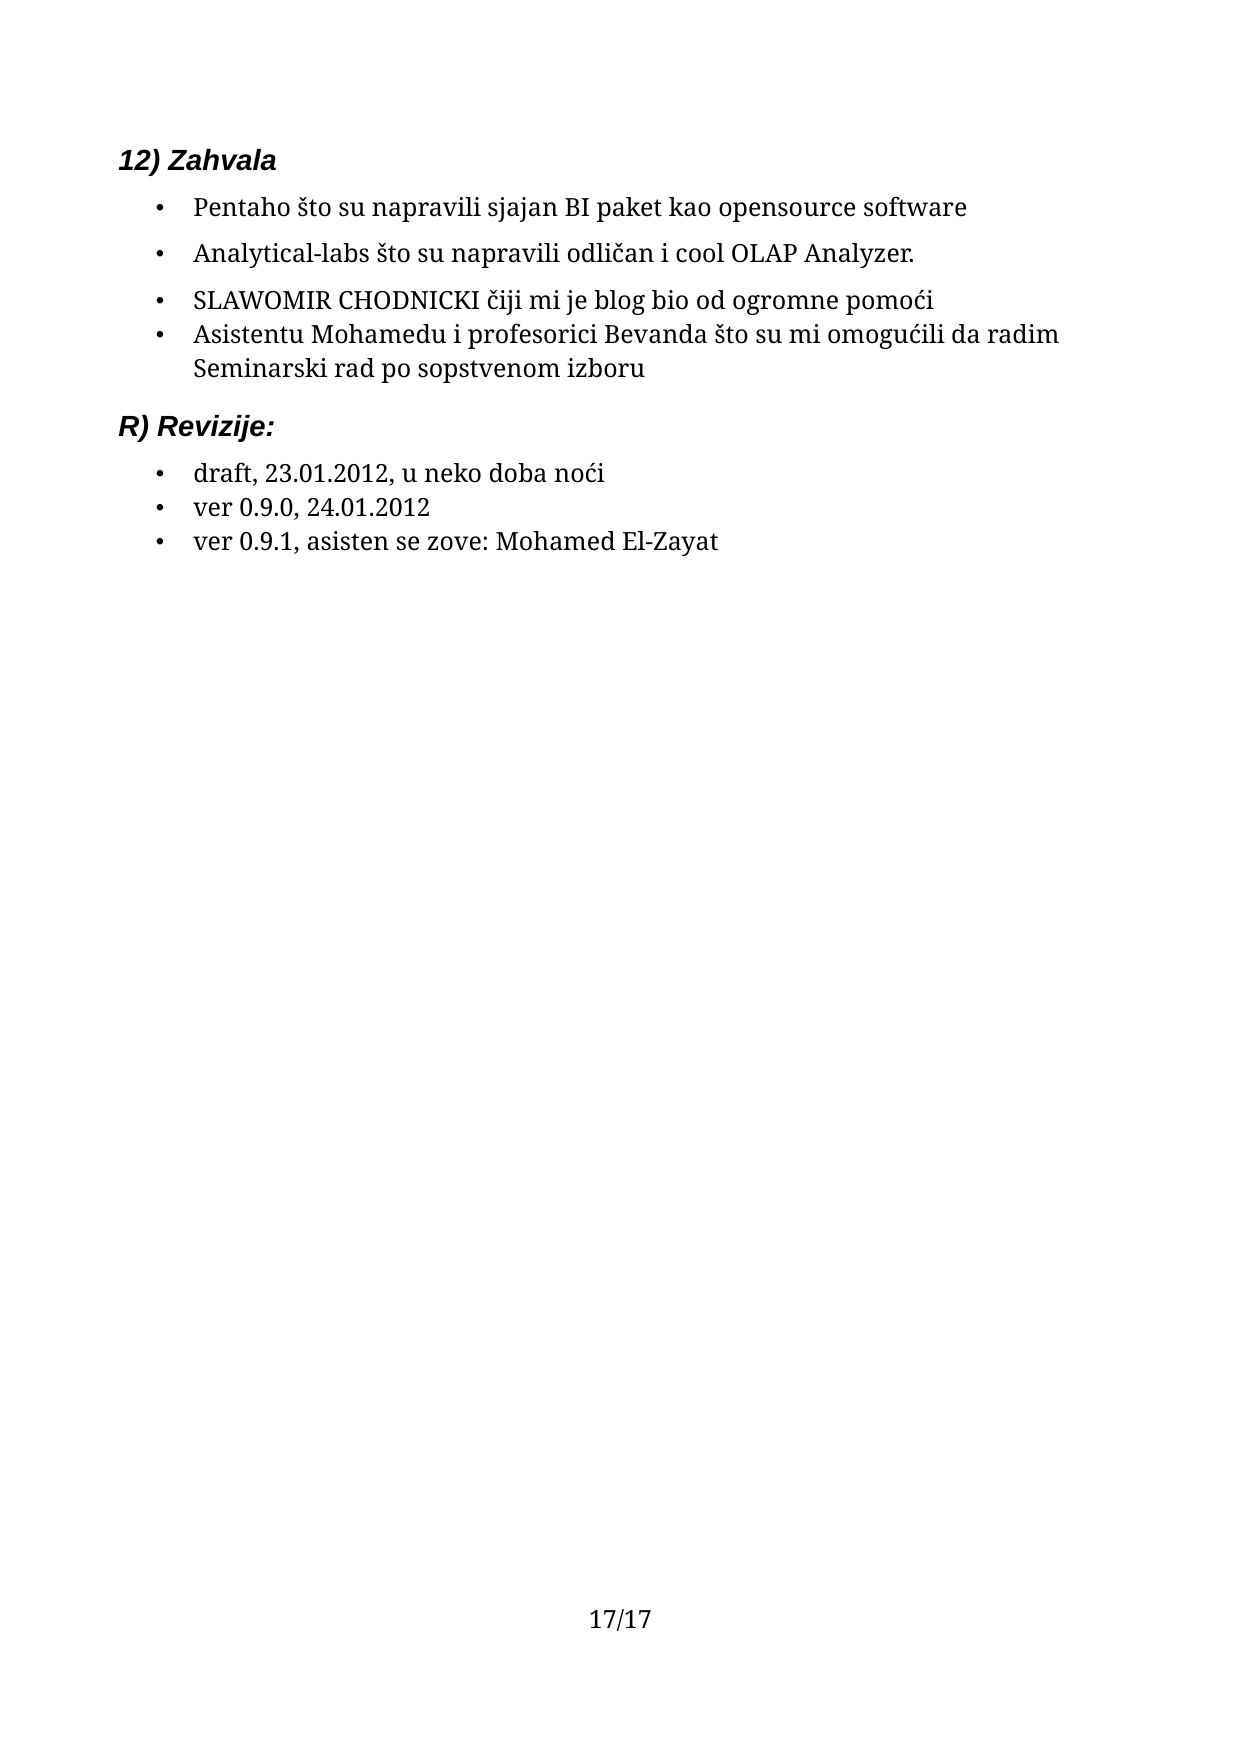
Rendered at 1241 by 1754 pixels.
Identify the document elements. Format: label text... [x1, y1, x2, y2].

subtitle R) Revizije: [118, 409, 1122, 443]
list Pentaho što su napravili sjajan BI paket kao opensource software [156, 189, 1122, 223]
list Asistentu Mohamedu i profesorici Bevanda što su mi omogućili da radim Seminarski rad po sopstvenom izboru [156, 316, 1122, 384]
list SLAWOMIR CHODNICKI čiji mi je blog bio od ogromne pomoći [156, 282, 1122, 316]
subtitle 12) Zahvala [118, 143, 1122, 177]
list ver 0.9.1, asisten se zove: Mohamed El-Zayat [156, 524, 1122, 558]
list Analytical-labs što su napravili odličan i cool OLAP Analyzer. [156, 236, 1122, 270]
list draft, 23.01.2012, u neko doba noći [156, 456, 1122, 489]
list ver 0.9.0, 24.01.2012 [156, 489, 1122, 524]
